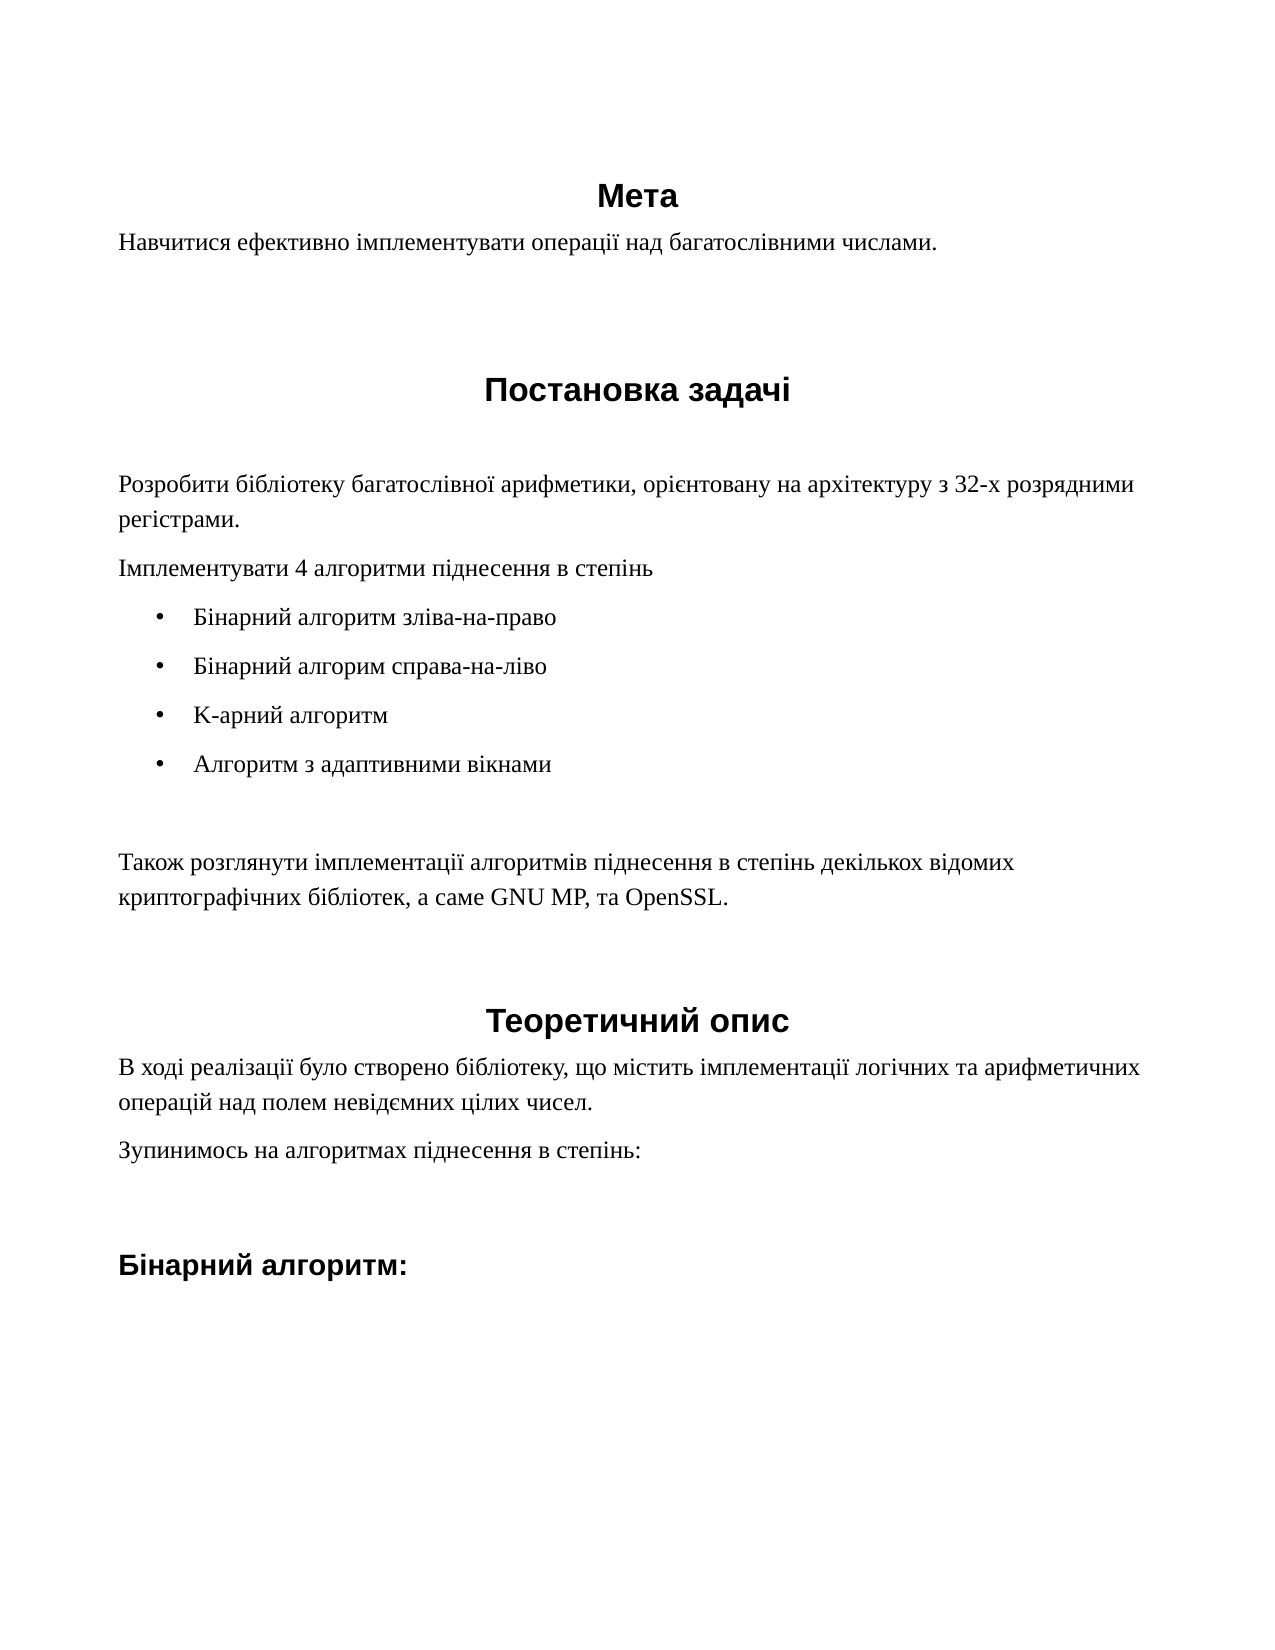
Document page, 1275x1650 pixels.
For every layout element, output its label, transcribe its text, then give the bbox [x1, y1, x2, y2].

list Бінарний алгоритм зліва-на-право [156, 602, 1157, 631]
list Бінарний алгорим справа-на-ліво [156, 651, 1157, 680]
subtitle Мета [118, 176, 1157, 215]
text Навчитися ефективно імплементувати операції над багатослівними числами. [118, 227, 1157, 256]
subtitle Постановка задачі [118, 369, 1157, 408]
text Також розглянути імплементації алгоритмів піднесення в степінь декількох відомих криптографічних бібліотек, а саме GNU MP, та OpenSSL. [118, 847, 1157, 911]
text В ході реалізації було створено бібліотеку, що містить імплементації логічних та арифметичних операцій над полем невідємних цілих чисел. [118, 1052, 1157, 1115]
text Розробити бібліотеку багатослівної арифметики, орієнтовану на архітектуру з 32-х розрядними регістрами. [118, 469, 1157, 533]
subtitle Теоретичний опис [118, 1001, 1157, 1039]
text Імплементувати 4 алгоритми піднесення в степінь [118, 553, 1157, 582]
text Зупинимось на алгоритмах піднесення в степінь: [118, 1136, 1157, 1164]
list K-арний алгоритм [156, 700, 1157, 729]
list Алгоритм з адаптивними вікнами [156, 749, 1157, 778]
subtitle Бінарний алгоритм: [118, 1248, 1157, 1282]
